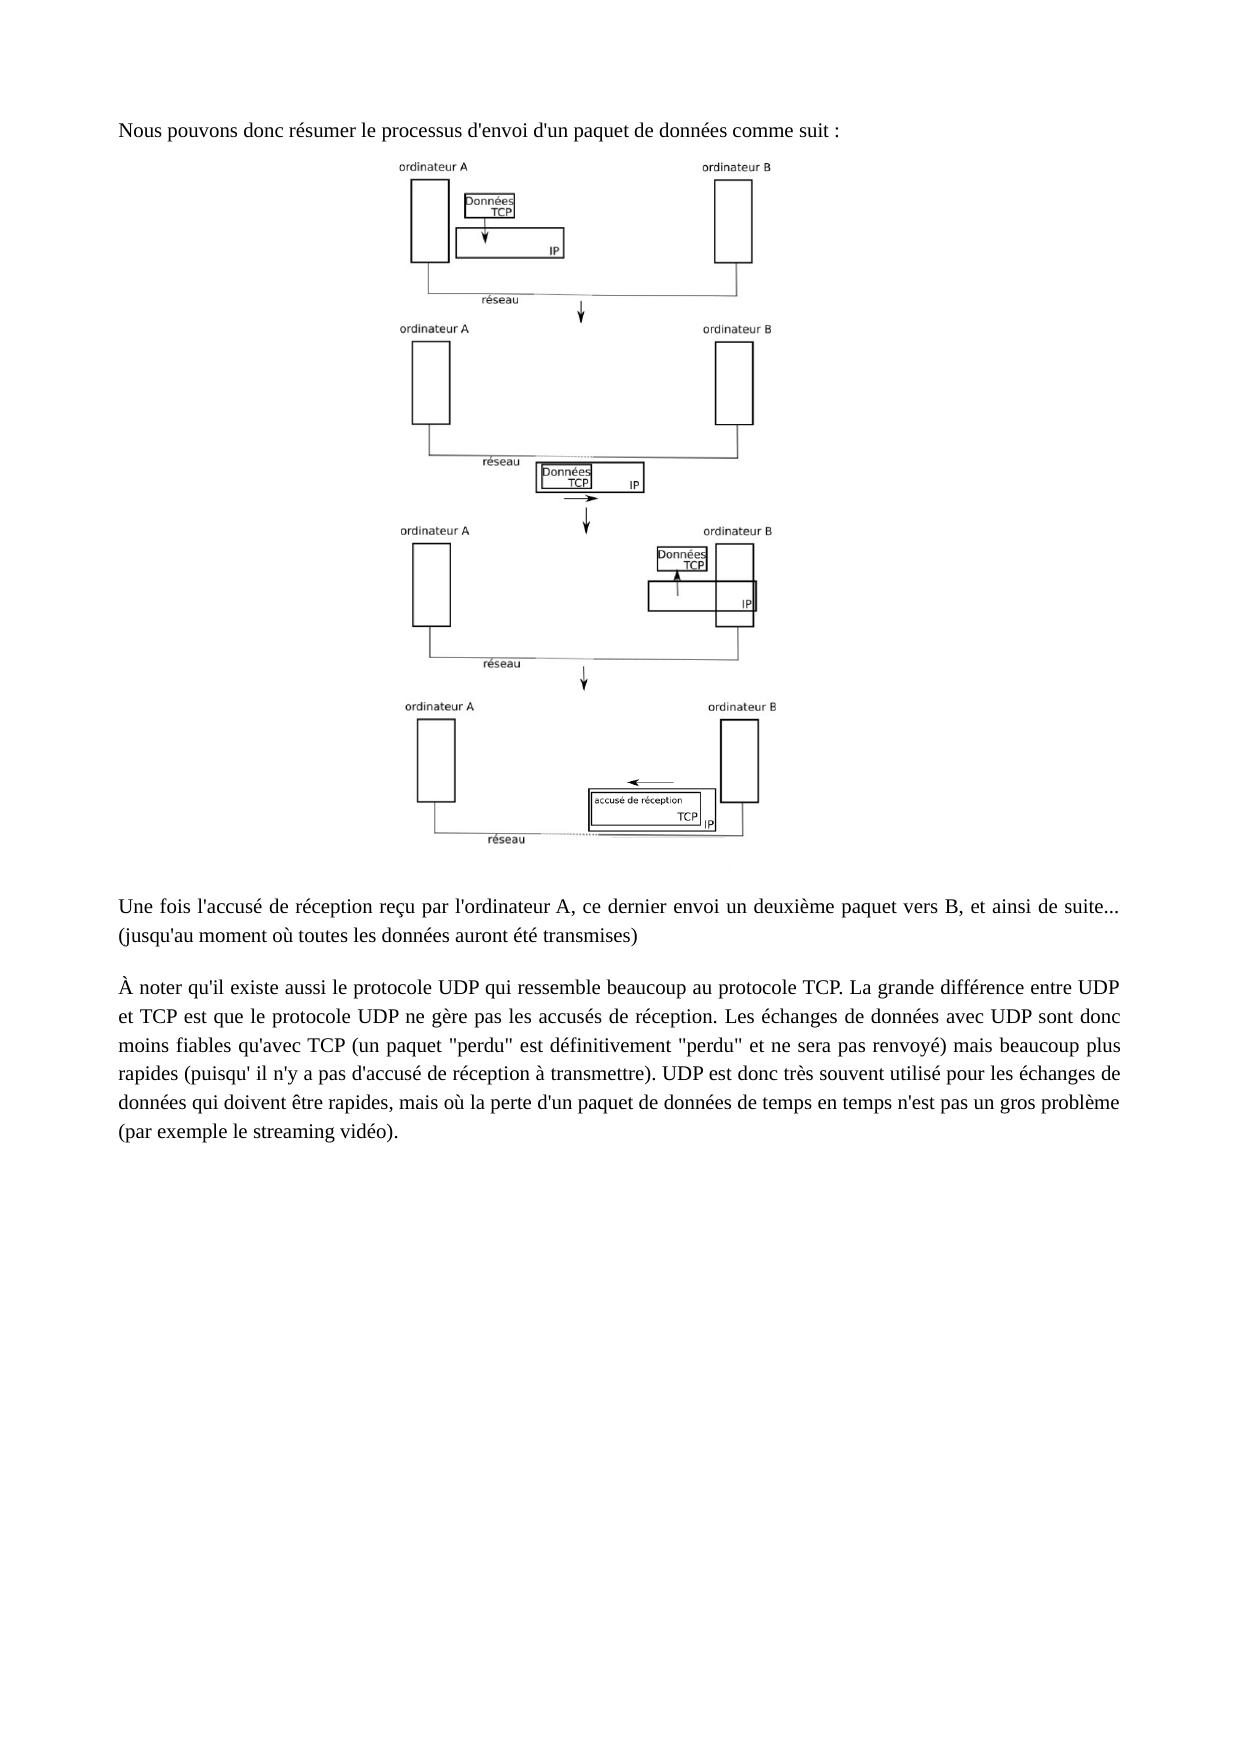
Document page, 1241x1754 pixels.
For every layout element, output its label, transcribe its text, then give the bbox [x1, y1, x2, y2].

text Nous pouvons donc résumer le processus d'envoi d'un paquet de données comme suit : [118, 118, 1122, 142]
text Une fois l'accusé de réception reçu par l'ordinateur A, ce dernier envoi un deuxième paquet vers B, et ainsi de suite...(jusqu'au moment où toutes les données auront été transmises) [118, 894, 1122, 947]
picture [399, 162, 776, 874]
text À noter qu'il existe aussi le protocole UDP qui ressemble beaucoup au protocole TCP. La grande différence entre UDP et TCP est que le protocole UDP ne gère pas les accusés de réception. Les échanges de données avec UDP sont donc moins fiables qu'avec TCP (un paquet "perdu" est définitivement "perdu" et ne sera pas renvoyé) mais beaucoup plus rapides (puisqu' il n'y a pas d'accusé de réception à transmettre). UDP est donc très souvent utilisé pour les échanges de données qui doivent être rapides, mais où la perte d'un paquet de données de temps en temps n'est pas un gros problème (par exemple le streaming vidéo). [118, 975, 1122, 1143]
